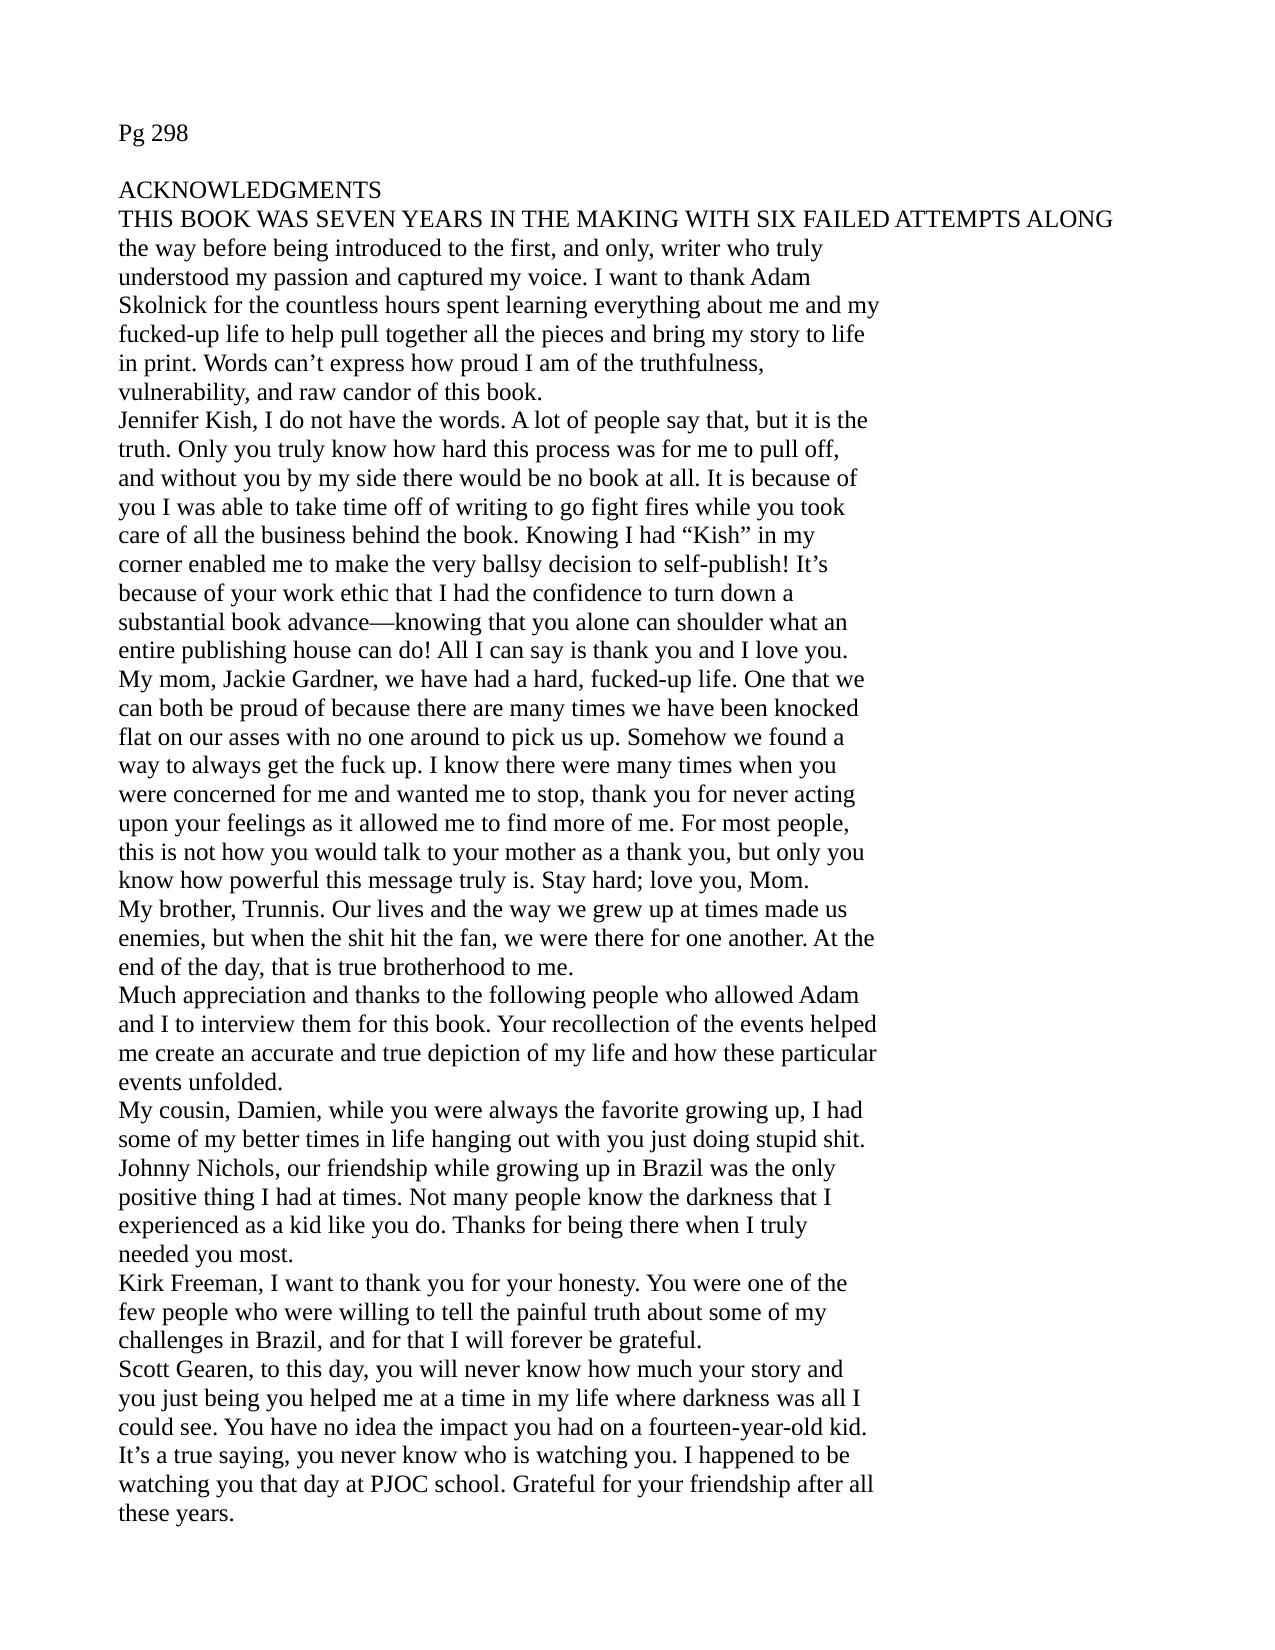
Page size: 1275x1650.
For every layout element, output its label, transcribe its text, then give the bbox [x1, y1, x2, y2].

text fucked-up life to help pull together all the pieces and bring my story to life [118, 319, 1157, 348]
text in print. Words can’t express how proud I am of the truthfulness, [118, 348, 1157, 377]
text My brother, Trunnis. Our lives and the way we grew up at times made us [118, 894, 1157, 923]
text flat on our asses with no one around to pick us up. Somehow we found a [118, 722, 1157, 751]
text the way before being introduced to the first, and only, writer who truly [118, 233, 1157, 262]
text substantial book advance—knowing that you alone can shoulder what an [118, 607, 1157, 636]
text can both be proud of because there are many times we have been knocked [118, 693, 1157, 722]
text experienced as a kid like you do. Thanks for being there when I truly [118, 1211, 1157, 1239]
text this is not how you would talk to your mother as a thank you, but only you [118, 837, 1157, 866]
text positive thing I had at times. Not many people know the darkness that I [118, 1182, 1157, 1211]
text were concerned for me and wanted me to stop, thank you for never acting [118, 779, 1157, 808]
text you I was able to take time off of writing to go fight fires while you took [118, 492, 1157, 521]
text some of my better times in life hanging out with you just doing stupid shit. [118, 1124, 1157, 1153]
text needed you most. [118, 1239, 1157, 1268]
text vulnerability, and raw candor of this book. [118, 377, 1157, 406]
text My mom, Jackie Gardner, we have had a hard, fucked-up life. One that we [118, 664, 1157, 693]
text could see. You have no idea the impact you had on a fourteen-year-old kid. [118, 1412, 1157, 1441]
text truth. Only you truly know how hard this process was for me to pull off, [118, 434, 1157, 463]
text Jennifer Kish, I do not have the words. A lot of people say that, but it is the [118, 406, 1157, 434]
text My cousin, Damien, while you were always the favorite growing up, I had [118, 1096, 1157, 1124]
text events unfolded. [118, 1067, 1157, 1096]
text and I to interview them for this book. Your recollection of the events helped [118, 1009, 1157, 1038]
text Johnny Nichols, our friendship while growing up in Brazil was the only [118, 1153, 1157, 1182]
text entire publishing house can do! All I can say is thank you and I love you. [118, 636, 1157, 664]
text me create an accurate and true depiction of my life and how these particular [118, 1038, 1157, 1067]
text care of all the business behind the book. Knowing I had “Kish” in my [118, 521, 1157, 549]
text because of your work ethic that I had the confidence to turn down a [118, 578, 1157, 607]
text THIS BOOK WAS SEVEN YEARS IN THE MAKING WITH SIX FAILED ATTEMPTS ALONG [118, 204, 1157, 233]
text Kirk Freeman, I want to thank you for your honesty. You were one of the [118, 1268, 1157, 1297]
text corner enabled me to make the very ballsy decision to self-publish! It’s [118, 549, 1157, 578]
text way to always get the fuck up. I know there were many times when you [118, 751, 1157, 779]
text ACKNOWLEDGMENTS [118, 176, 1157, 204]
text Scott Gearen, to this day, you will never know how much your story and [118, 1354, 1157, 1383]
text challenges in Brazil, and for that I will forever be grateful. [118, 1326, 1157, 1354]
text Pg 298 [118, 118, 1157, 147]
text enemies, but when the shit hit the fan, we were there for one another. At the [118, 923, 1157, 952]
text Much appreciation and thanks to the following people who allowed Adam [118, 981, 1157, 1009]
text you just being you helped me at a time in my life where darkness was all I [118, 1383, 1157, 1412]
text end of the day, that is true brotherhood to me. [118, 952, 1157, 981]
text these years. [118, 1498, 1157, 1527]
text understood my passion and captured my voice. I want to thank Adam [118, 262, 1157, 291]
text watching you that day at PJOC school. Grateful for your friendship after all [118, 1469, 1157, 1498]
text Skolnick for the countless hours spent learning everything about me and my [118, 291, 1157, 319]
text few people who were willing to tell the painful truth about some of my [118, 1297, 1157, 1326]
text and without you by my side there would be no book at all. It is because of [118, 463, 1157, 492]
text It’s a true saying, you never know who is watching you. I happened to be [118, 1441, 1157, 1469]
text know how powerful this message truly is. Stay hard; love you, Mom. [118, 866, 1157, 894]
text upon your feelings as it allowed me to find more of me. For most people, [118, 808, 1157, 837]
